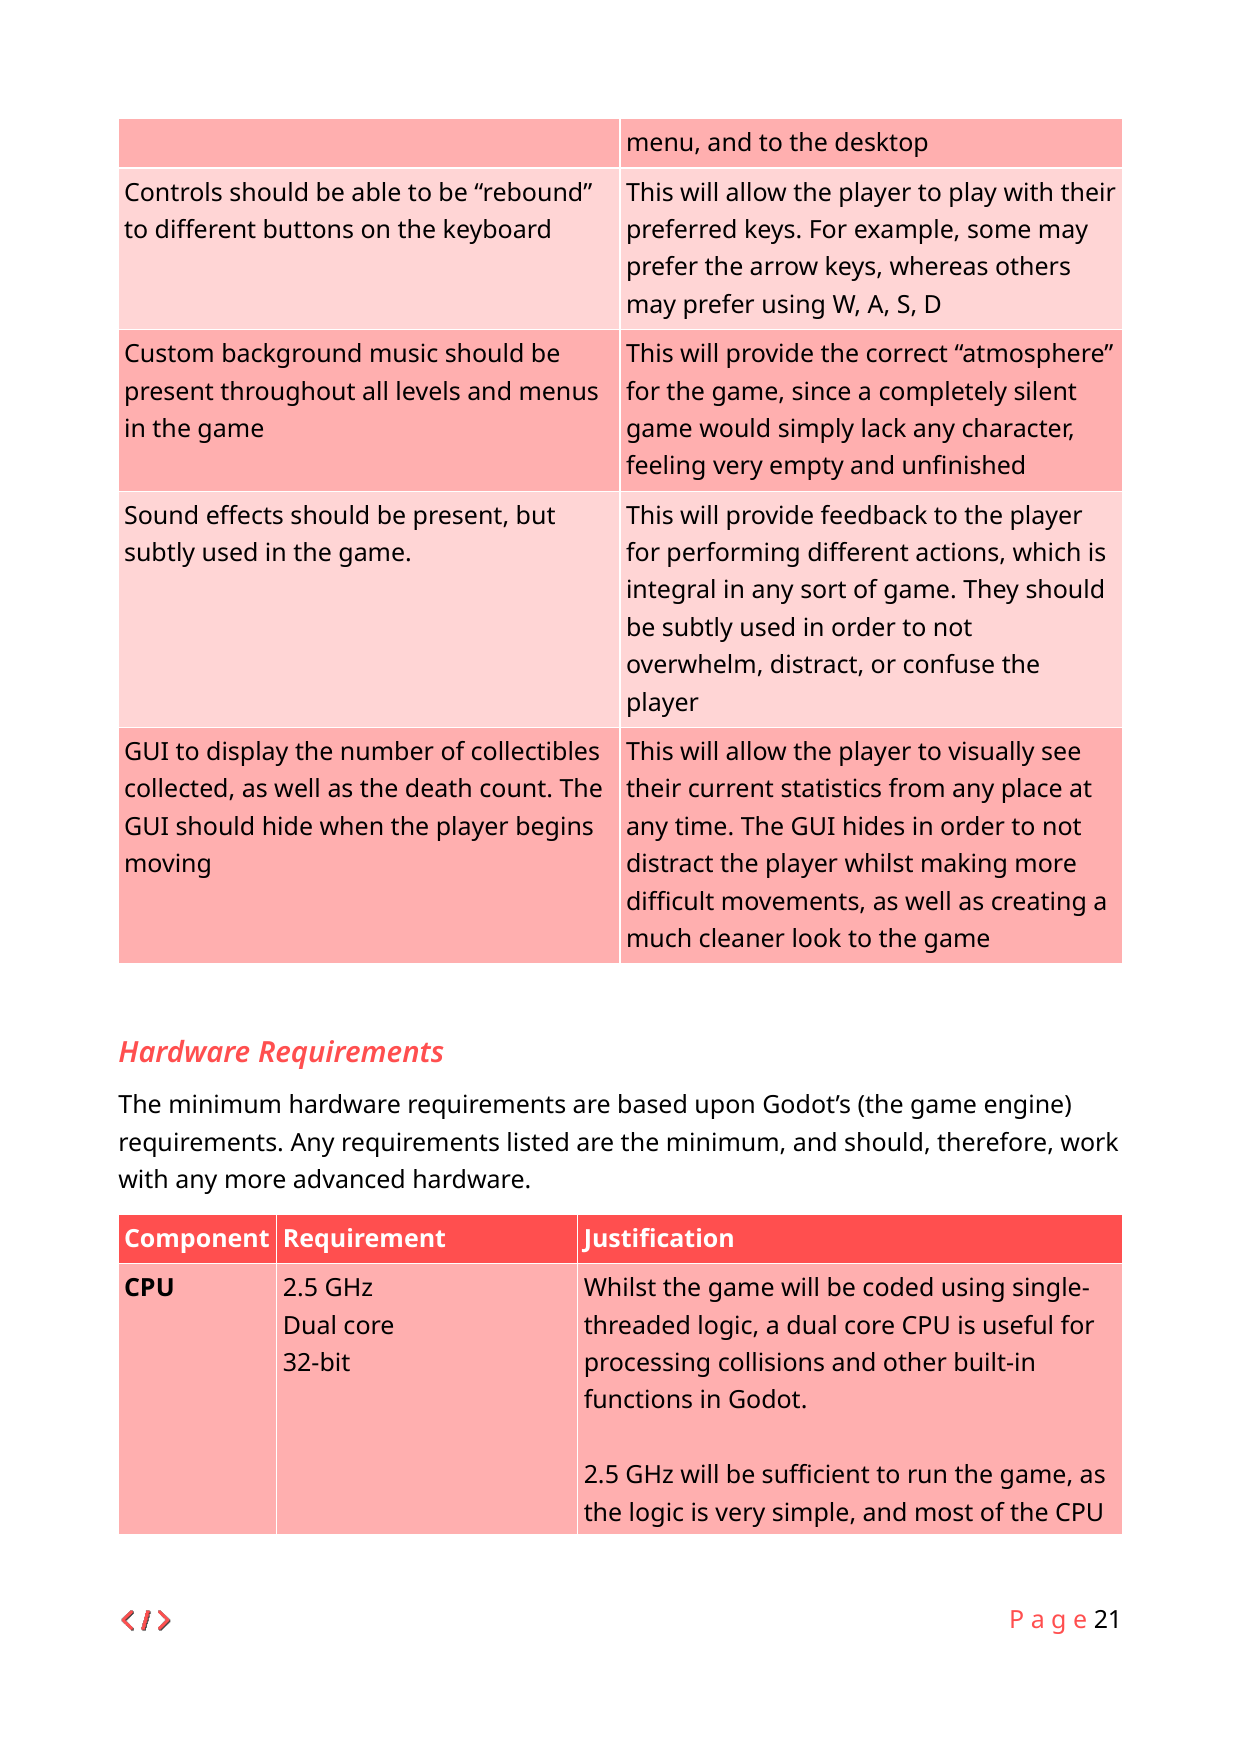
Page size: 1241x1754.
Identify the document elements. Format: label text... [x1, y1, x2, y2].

table_cell This will provide the correct “atmosphere” for the game, since a completely silent game would simply lack any character, feeling very empty and unfinished [621, 330, 1122, 491]
table_cell CPU [119, 1264, 276, 1534]
table_cell This will allow the player to visually see their current statistics from any place at any time. The GUI hides in order to not distract the player whilst making more difficult movements, as well as creating a much cleaner look to the game [621, 728, 1122, 963]
subtitle Hardware Requirements [118, 1031, 1122, 1071]
table_cell Sound effects should be present, but subtly used in the game. [119, 492, 619, 727]
table_cell This will allow the player to play with their preferred keys. For example, some may prefer the arrow keys, whereas others may prefer using W, A, S, D [621, 169, 1122, 329]
table_header Justification [578, 1215, 1122, 1263]
table_cell Whilst the game will be coded using single-threaded logic, a dual core CPU is useful for processing collisions and other built-in functions in Godot. 2.5 GHz will be sufficient to run the game, as the logic is very simple, and most of the CPU [578, 1264, 1122, 1534]
table_header Requirement [277, 1215, 577, 1263]
table_cell GUI to display the number of collectibles collected, as well as the death count. The GUI should hide when the player begins moving [119, 728, 619, 963]
table_cell Custom background music should be present throughout all levels and menus in the game [119, 330, 619, 491]
table_cell 2.5 GHz Dual core 32-bit [277, 1264, 577, 1534]
table_cell [119, 119, 619, 167]
table_cell Controls should be able to be “rebound” to different buttons on the keyboard [119, 169, 619, 329]
text The minimum hardware requirements are based upon Godot’s (the game engine) requirements. Any requirements listed are the minimum, and should, therefore, work with any more advanced hardware. [118, 1087, 1122, 1196]
table_cell menu, and to the desktop [621, 119, 1122, 167]
picture [116, 1591, 175, 1649]
table_header Component [119, 1215, 276, 1263]
table_cell This will provide feedback to the player for performing different actions, which is integral in any sort of game. They should be subtly used in order to not overwhelm, distract, or confuse the player [621, 492, 1122, 727]
